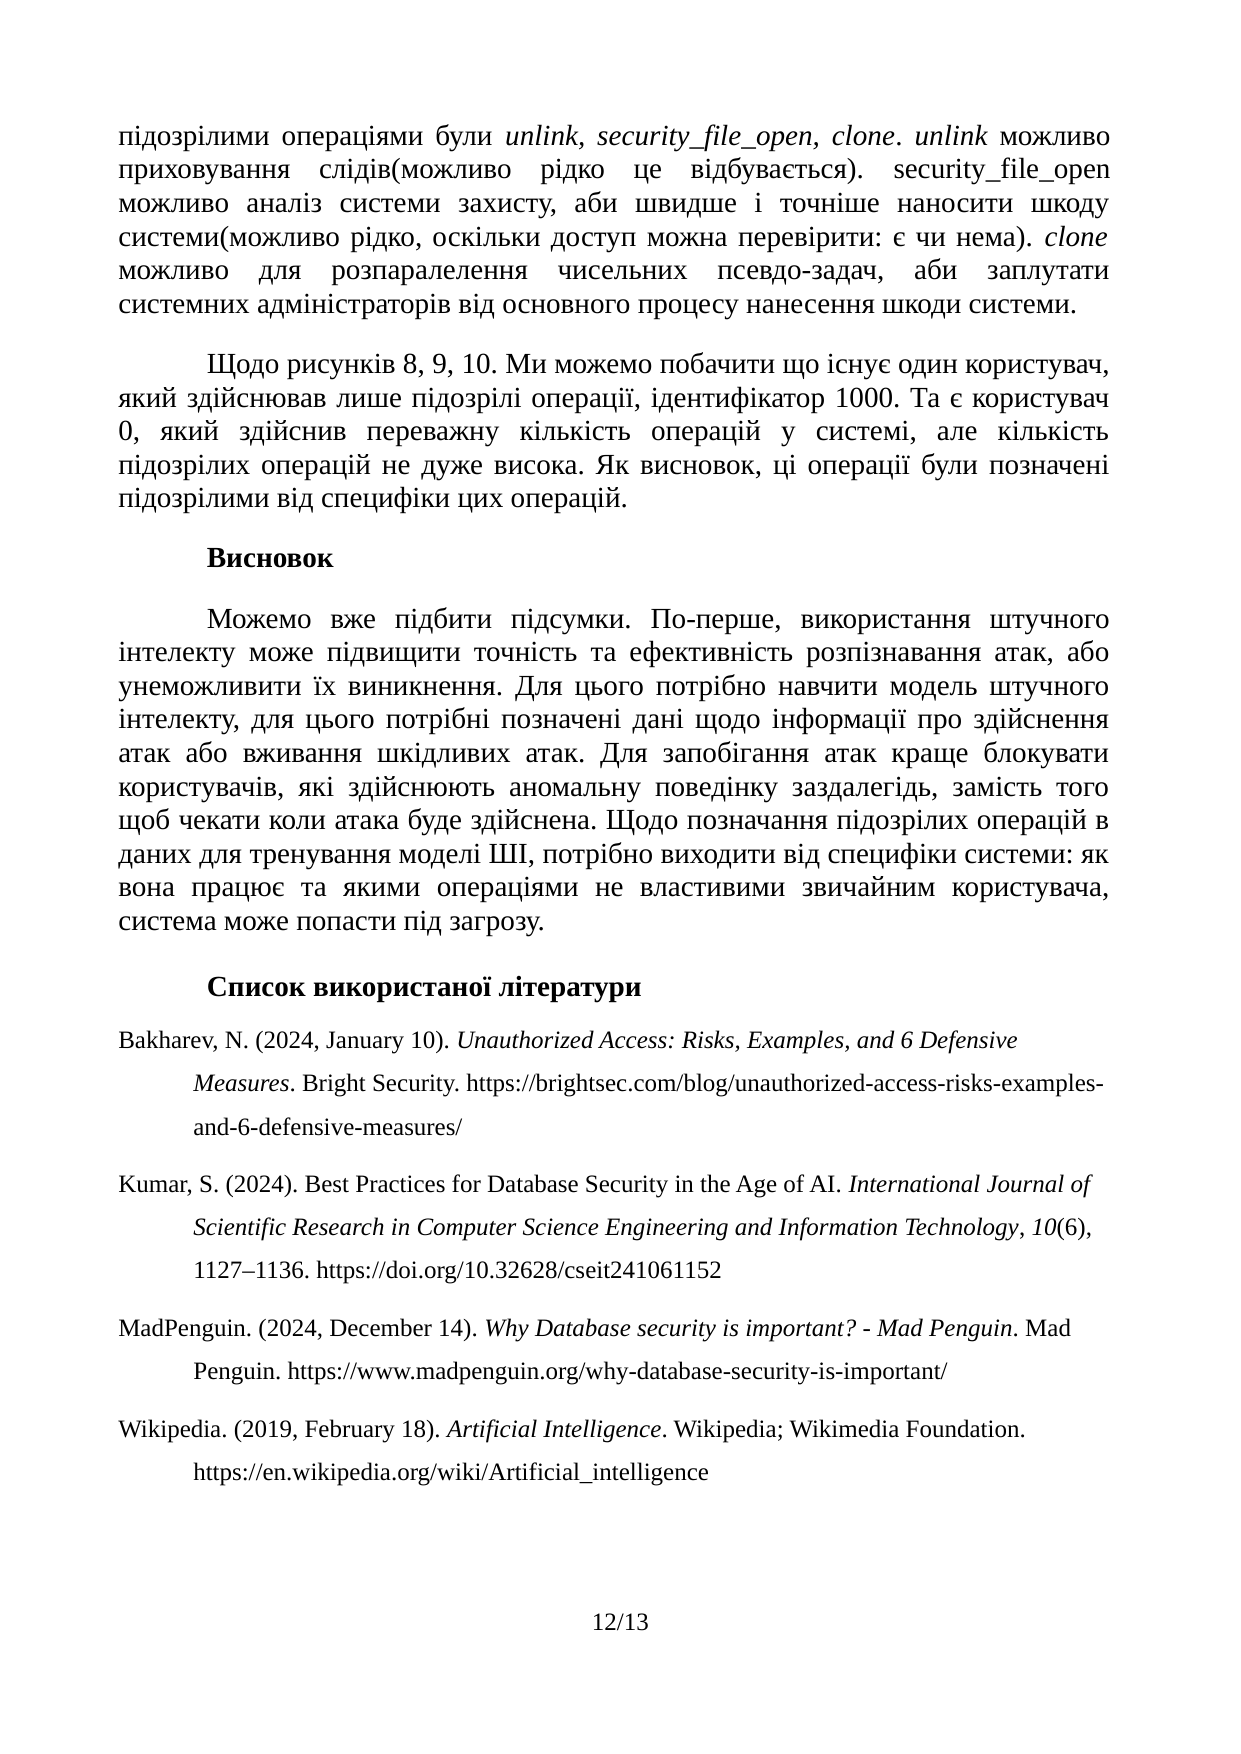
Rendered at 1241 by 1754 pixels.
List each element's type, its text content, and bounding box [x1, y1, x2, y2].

text Щодо рисунків 8, 9, 10. Ми можемо побачити що існує один користувач, який здійснював лише підозрілі операції, ідентифікатор 1000. Та є користувач 0, який здійснив переважну кількість операцій у системі, але кількість підозрілих операцій не дуже висока. Як висновок, ці операції були позначені підозрілими від специфіки цих операцій. [118, 346, 1110, 514]
text Можемо вже підбити підсумки. По-перше, використання штучного інтелекту може підвищити точність та ефективність розпізнавання атак, або унеможливити їх виникнення. Для цього потрібно навчити модель штучного інтелекту, для цього потрібні позначені дані щодо інформації про здійснення атак або вживання шкідливих атак. Для запобігання атак краще блокувати користувачів, які здійснюють аномальну поведінку заздалегідь, замість того щоб чекати коли атака буде здійснена. Щодо позначання підозрілих операцій в даних для тренування моделі ШІ, потрібно виходити від специфіки системи: як вона працює та якими операціями не властивими звичайним користувача, система може попасти під загрозу. [118, 601, 1110, 936]
text MadPenguin. (2024, December 14). Why Database security is important? - Mad Penguin. Mad Penguin. https://www.madpenguin.org/why-database-security-is-important/ [118, 1313, 1122, 1385]
text Bakharev, N. (2024, January 10). Unauthorized Access: Risks, Examples, and 6 Defensive Measures. Bright Security. https://brightsec.com/blog/unauthorized-access-risks-examples-and-6-defensive-measures/ [118, 1025, 1122, 1140]
text Список використаної літератури [118, 969, 1110, 1003]
text Висновок [118, 541, 1110, 574]
text Wikipedia. (2019, February 18). Artificial Intelligence. Wikipedia; Wikimedia Foundation. https://en.wikipedia.org/wiki/Artificial_intelligence [118, 1414, 1122, 1486]
text Kumar, S. (2024). Best Practices for Database Security in the Age of AI. International Journal of Scientific Research in Computer Science Engineering and Information Technology, 10(6), 1127–1136. https://doi.org/10.32628/cseit241061152 [118, 1169, 1122, 1284]
text підозрілими операціями були unlink, security_file_open, clone. unlink можливо приховування слідів(можливо рідко це відбувається). security_file_open можливо аналіз системи захисту, аби швидше і точніше наносити шкоду системи(можливо рідко, оскільки доступ можна перевірити: є чи нема). clone можливо для розпаралелення чисельних псевдо-задач, аби заплутати системних адміністраторів від основного процесу нанесення шкоди системи. [118, 118, 1110, 319]
